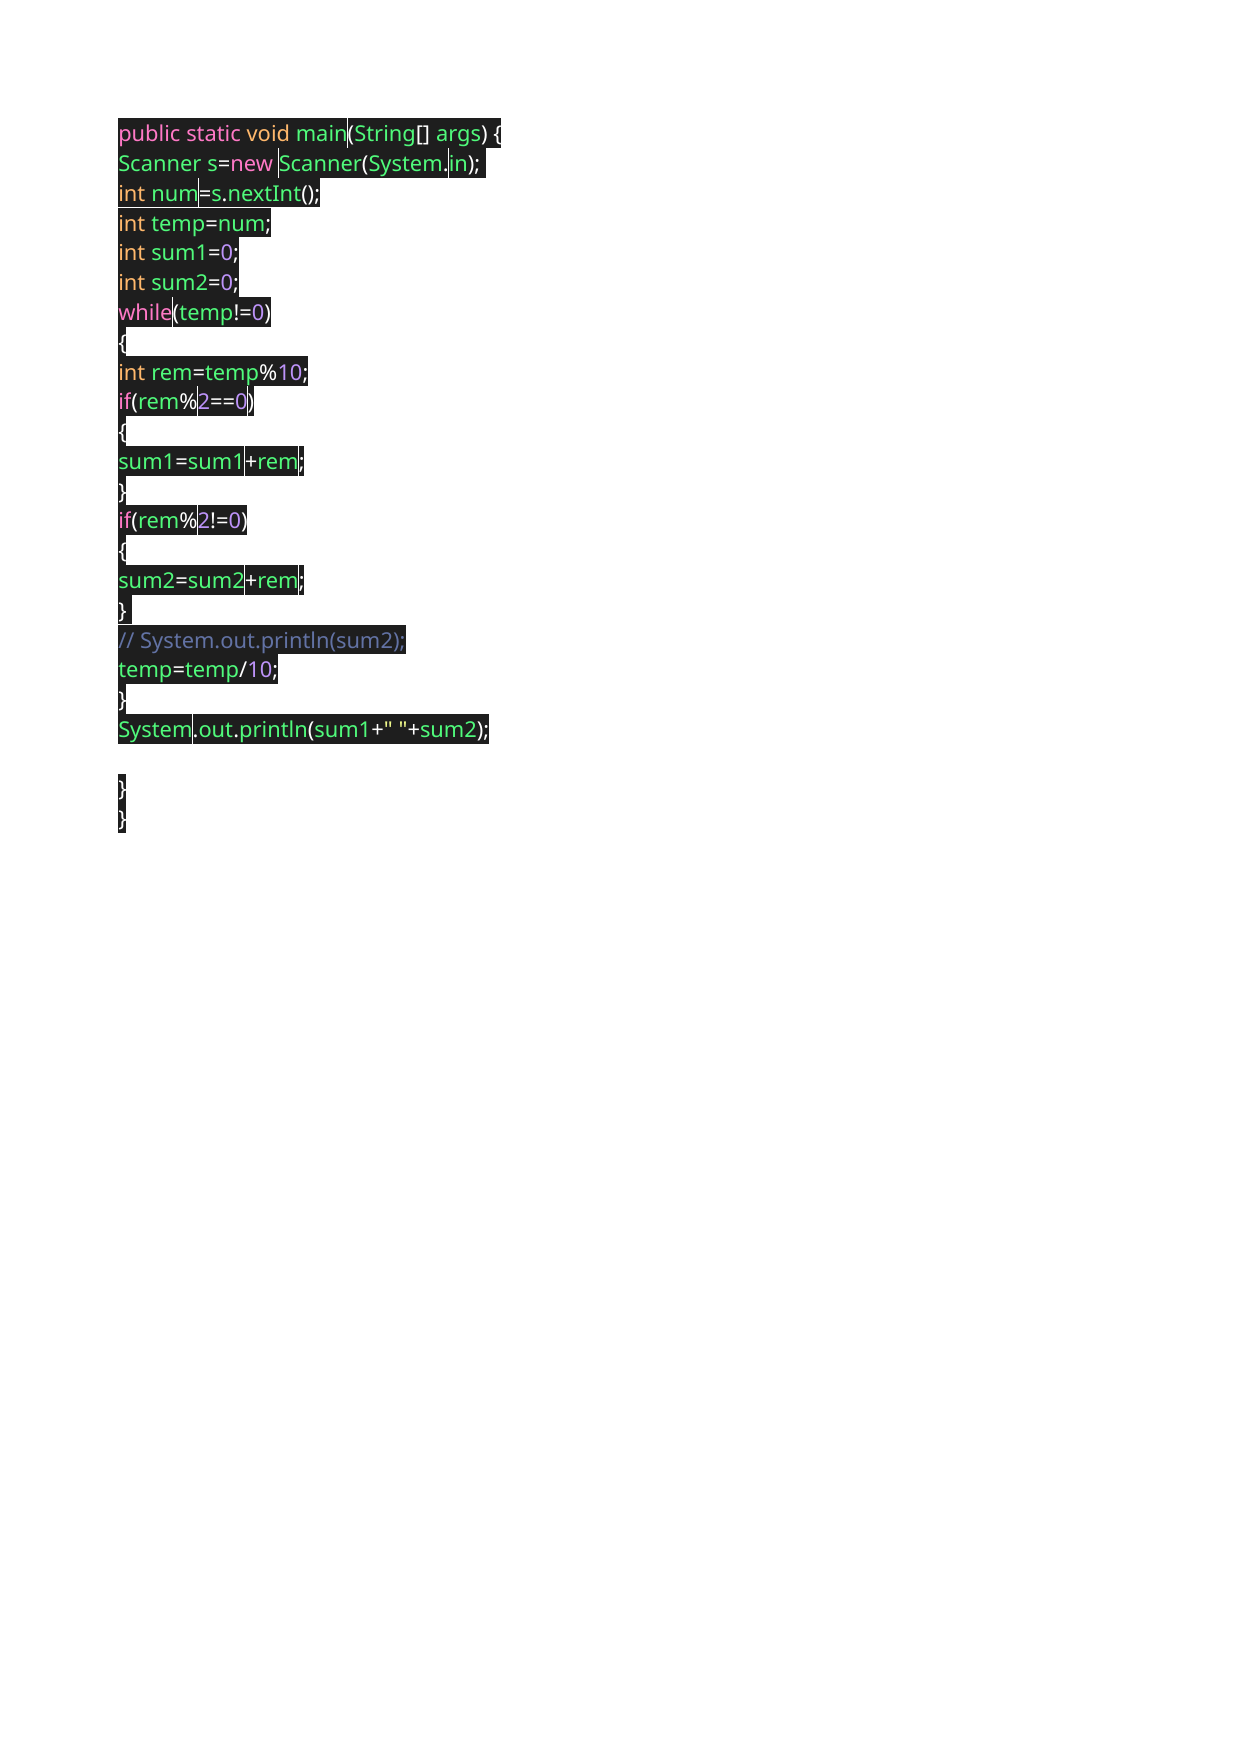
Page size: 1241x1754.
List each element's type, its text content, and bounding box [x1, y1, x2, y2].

text { [118, 416, 1122, 446]
text } [118, 684, 1122, 714]
text if(rem%2!=0) [118, 505, 1122, 535]
text sum1=sum1+rem; [118, 446, 1122, 476]
text } [118, 803, 1122, 833]
text } [118, 476, 1122, 505]
text temp=temp/10; [118, 654, 1122, 684]
text } [118, 595, 1122, 624]
text { [118, 535, 1122, 565]
text // System.out.println(sum2); [118, 624, 1122, 654]
text sum2=sum2+rem; [118, 565, 1122, 595]
text System.out.println(sum1+" "+sum2); [118, 714, 1122, 744]
text int sum1=0; [118, 237, 1122, 267]
text int num=s.nextInt(); [118, 178, 1122, 207]
text int sum2=0; [118, 267, 1122, 297]
text } [118, 773, 1122, 803]
text public static void main(String[] args) { [118, 118, 1122, 148]
text int rem=temp%10; [118, 356, 1122, 386]
text Scanner s=new Scanner(System.in); [118, 148, 1122, 178]
text { [118, 327, 1122, 356]
text if(rem%2==0) [118, 386, 1122, 416]
text int temp=num; [118, 207, 1122, 237]
text while(temp!=0) [118, 297, 1122, 327]
